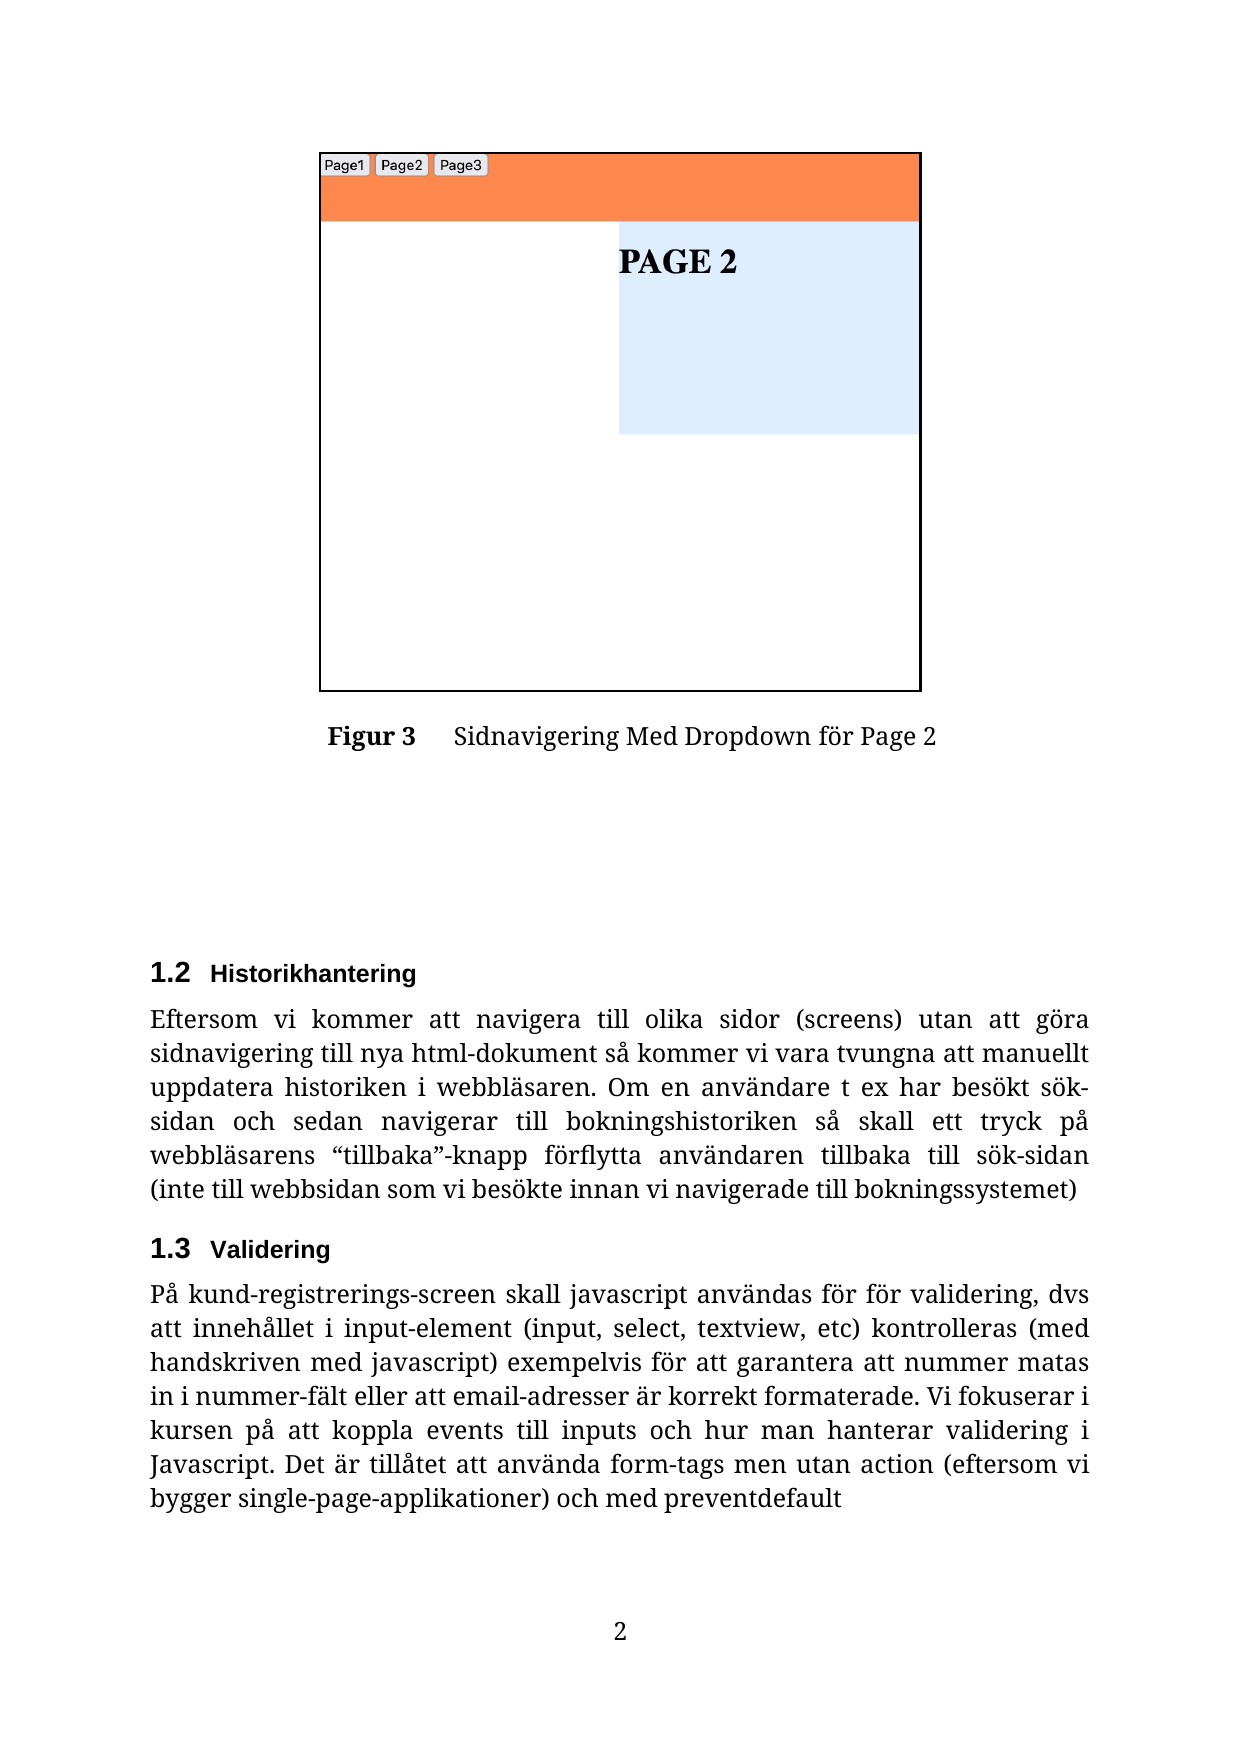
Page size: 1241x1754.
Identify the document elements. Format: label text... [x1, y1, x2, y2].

subtitle Historikhantering [150, 955, 1090, 989]
list Sidnavigering Med Dropdown för Page 2 [150, 719, 1090, 753]
subtitle Validering [150, 1231, 1090, 1264]
text På kund-registrerings-screen skall javascript användas för för validering, dvs att innehållet i input-element (input, select, textview, etc) kontrolleras (med handskriven med javascript) exempelvis för att garantera att nummer matas in i nummer-fält eller att email-adresser är korrekt formaterade. Vi fokuserar i kursen på att koppla events till inputs och hur man hanterar validering i Javascript. Det är tillåtet att använda form-tags men utan action (eftersom vi bygger single-page-applikationer) och med preventdefault [150, 1277, 1090, 1515]
picture [321, 154, 919, 690]
text Eftersom vi kommer att navigera till olika sidor (screens) utan att göra sidnavigering till nya html-dokument så kommer vi vara tvungna att manuellt uppdatera historiken i webbläsaren. Om en användare t ex har besökt sök-sidan och sedan navigerar till bokningshistoriken så skall ett tryck på webbläsarens “tillbaka”-knapp förflytta användaren tillbaka till sök-sidan (inte till webbsidan som vi besökte innan vi navigerade till bokningssystemet) [150, 1001, 1090, 1206]
